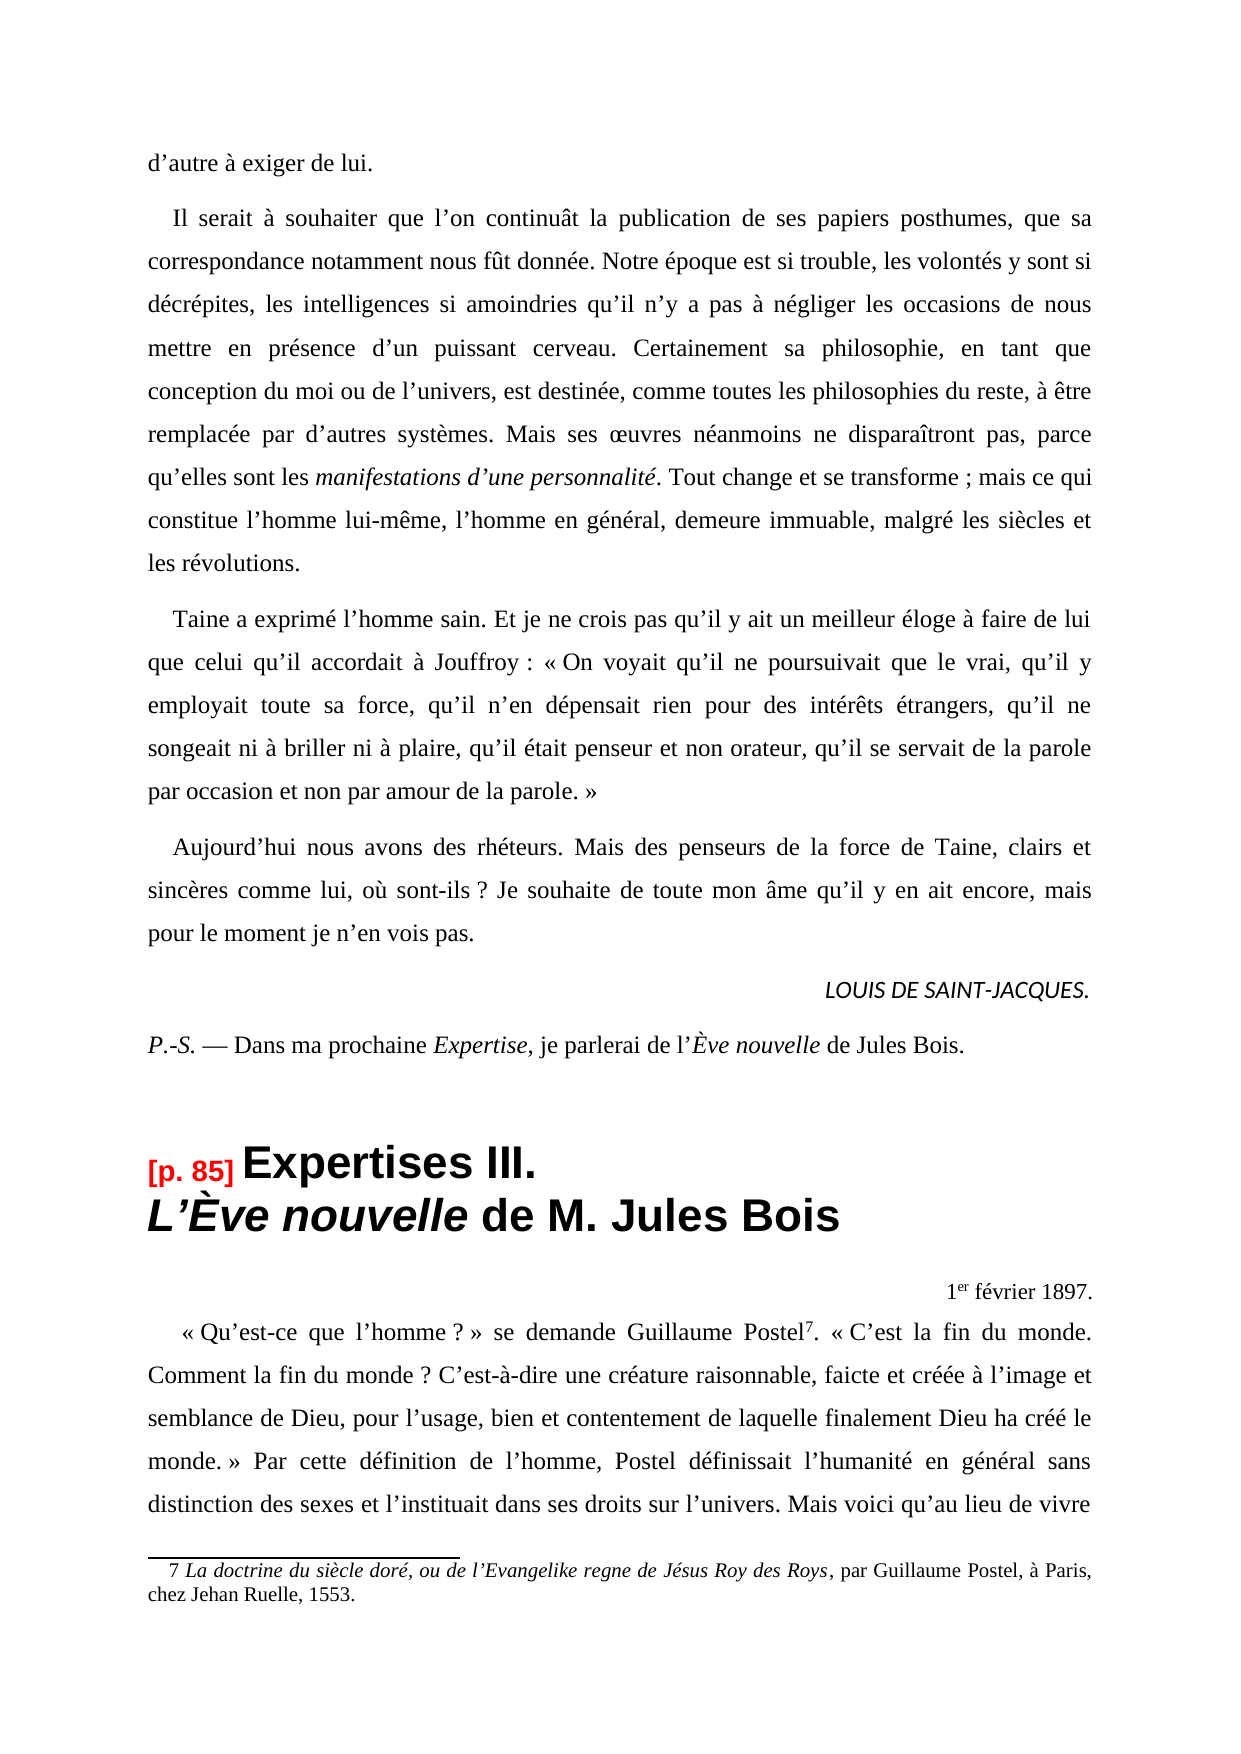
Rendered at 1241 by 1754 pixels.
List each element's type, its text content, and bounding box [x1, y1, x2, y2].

text LOUIS DE SAINT-JACQUES. [148, 974, 1093, 1004]
text d’autre à exiger de lui. [148, 148, 1093, 176]
text 1er février 1897. [148, 1278, 1093, 1304]
text La doctrine du siècle doré, ou de l’Evangelike regne de Jésus Roy des Roys, par Guillaume Postel, à Paris, chez Jehan Ruelle, 1553. [148, 1558, 1093, 1606]
subtitle [p. 85] Expertises III. L’Ève nouvelle de M. Jules Bois [148, 1135, 1093, 1241]
text P.-S. — Dans ma prochaine Expertise, je parlerai de l’Ève nouvelle de Jules Bois. [148, 1030, 1093, 1058]
text « Qu’est-ce que l’homme ? » se demande Guillaume Postel. « C’est la fin du monde. Comment la fin du monde ? C’est-à-dire une créature raisonnable, faicte et créée à l’image et semblance de Dieu, pour l’usage, bien et contentement de laquelle finalement Dieu ha créé le monde. » Par cette définition de l’homme, Postel définissait l’humanité en général sans distinction des sexes et l’instituait dans ses droits sur l’univers. Mais voici qu’au lieu de vivre [148, 1317, 1093, 1518]
text Il serait à souhaiter que l’on continuât la publication de ses papiers posthumes, que sa correspondance notamment nous fût donnée. Notre époque est si trouble, les volontés y sont si décrépites, les intelligences si amoindries qu’il n’y a pas à négliger les occasions de nous mettre en présence d’un puissant cerveau. Certainement sa philosophie, en tant que conception du moi ou de l’univers, est destinée, comme toutes les philosophies du reste, à être remplacée par d’autres systèmes. Mais ses œuvres néanmoins ne disparaîtront pas, parce qu’elles sont les manifestations d’une personnalité. Tout change et se transforme ; mais ce qui constitue l’homme lui-même, l’homme en général, demeure immuable, malgré les siècles et les révolutions. [148, 203, 1093, 577]
text Aujourd’hui nous avons des rhéteurs. Mais des penseurs de la force de Taine, clairs et sincères comme lui, où sont-ils ? Je souhaite de toute mon âme qu’il y en ait encore, mais pour le moment je n’en vois pas. [148, 832, 1093, 947]
text Taine a exprimé l’homme sain. Et je ne crois pas qu’il y ait un meilleur éloge à faire de lui que celui qu’il accordait à Jouffroy : « On voyait qu’il ne poursuivait que le vrai, qu’il y employait toute sa force, qu’il n’en dépensait rien pour des intérêts étrangers, qu’il ne songeait ni à briller ni à plaire, qu’il était penseur et non orateur, qu’il se servait de la parole par occasion et non par amour de la parole. » [148, 604, 1093, 805]
